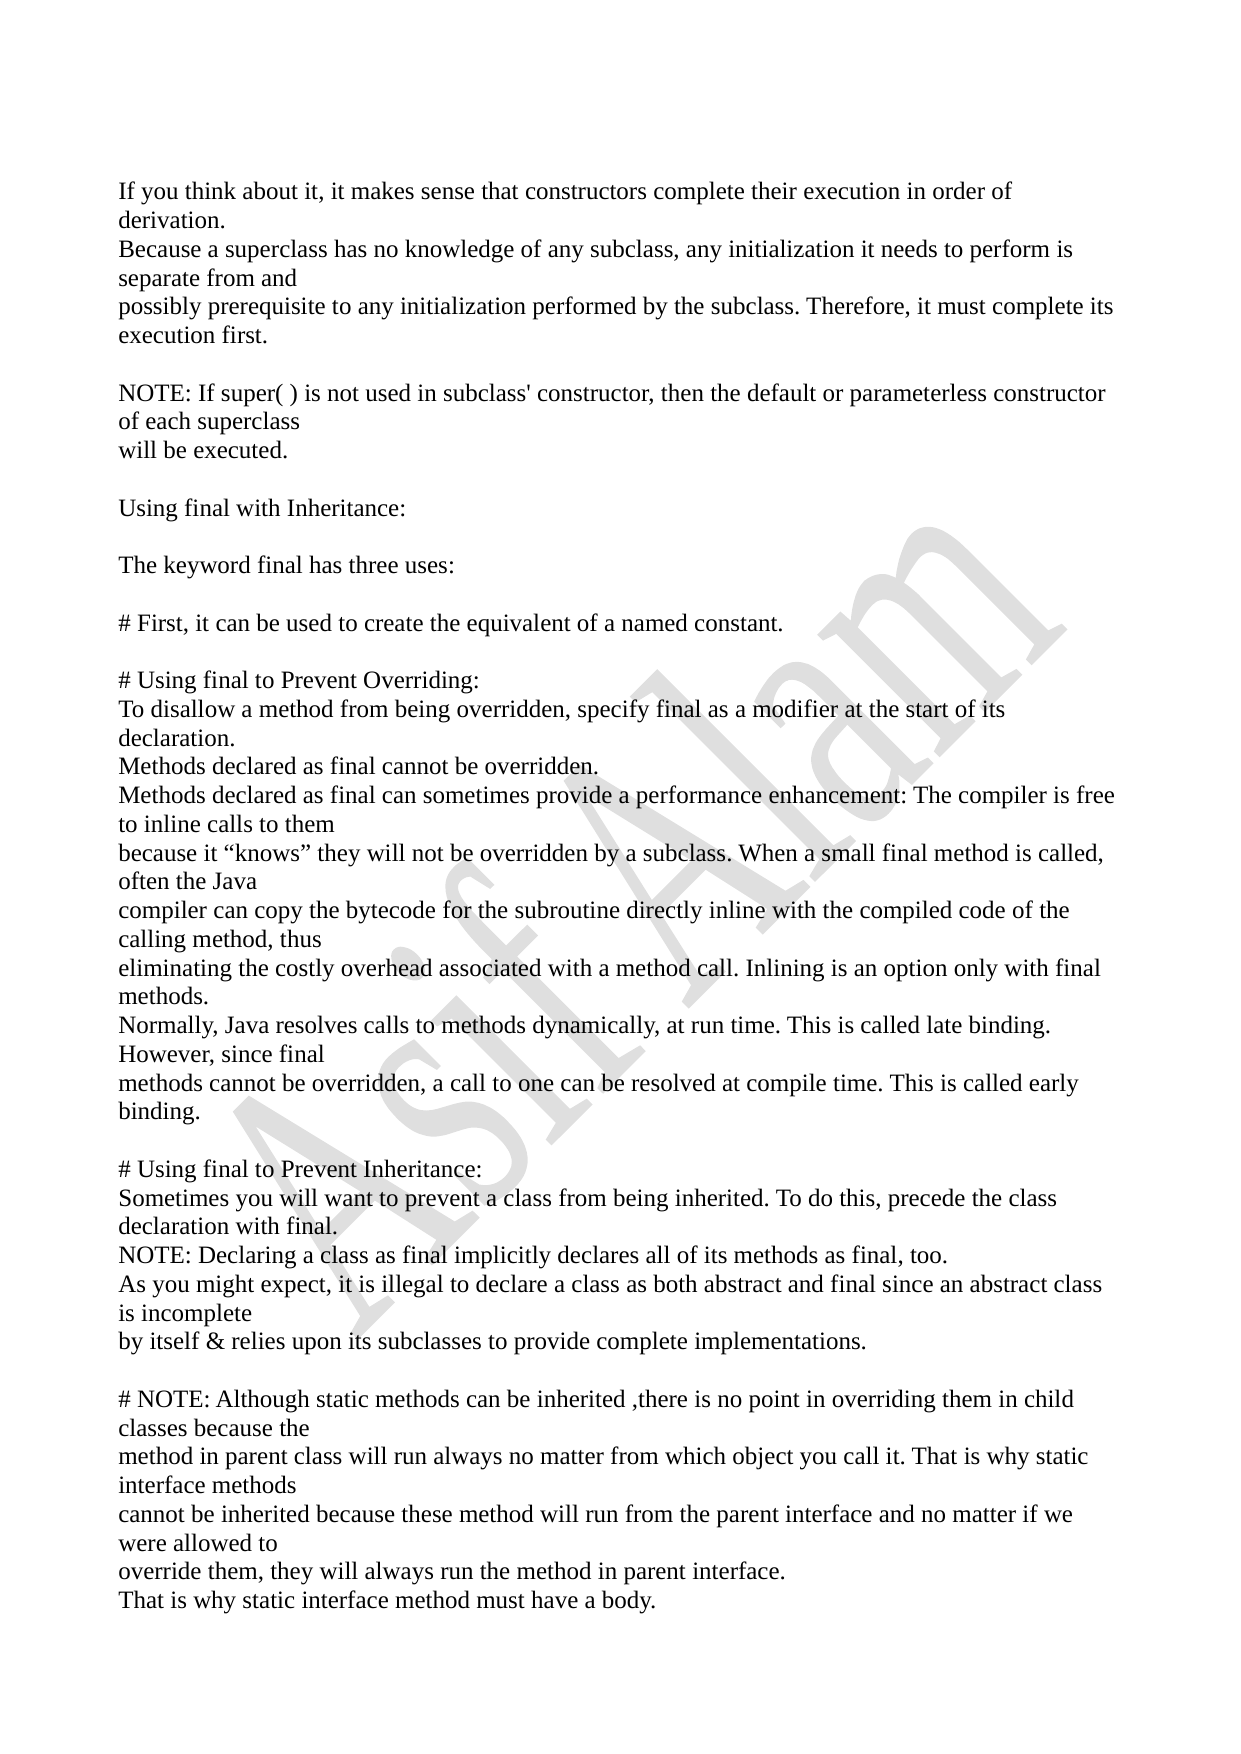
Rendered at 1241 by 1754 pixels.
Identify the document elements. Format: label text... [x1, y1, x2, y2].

text To disallow a method from being overridden, specify final as a modifier at the start of its declaration. [926, 694, 1122, 751]
text will be executed. [118, 435, 1122, 464]
text Methods declared as final can sometimes provide a performance enhancement: The compiler is free to inline calls to them [770, 780, 1122, 838]
text because it “knows” they will not be overridden by a subclass. When a small final method is called, often the Java [614, 838, 689, 895]
text # Using final to Prevent Inheritance: [347, 1154, 511, 1183]
text [859, 608, 931, 636]
text Sometimes you will want to prevent a class from being inherited. To do this, precede the class declaration with final. [292, 1183, 359, 1228]
text Sometimes you will want to prevent a class from being inherited. To do this, precede the class declaration with final. [118, 1183, 312, 1240]
text compiler can copy the bytecode for the subroutine directly inline with the compiled code of the calling method, thus [461, 895, 670, 953]
text Methods declared as final cannot be overridden. [118, 751, 739, 780]
text NOTE: If super( ) is not used in subclass' constructor, then the default or parameterless constructor of each superclass [118, 378, 1122, 435]
text NOTE: Declaring a class as final implicitly declares all of its methods as final, too. [118, 1240, 330, 1269]
text To disallow a method from being overridden, specify final as a modifier at the start of its declaration. [118, 694, 710, 751]
text Normally, Java resolves calls to methods dynamically, at run time. This is called late binding. However, since final [473, 1010, 599, 1068]
text # Using final to Prevent Overriding: [118, 665, 782, 694]
text override them, they will always run the method in parent interface. [118, 1556, 1122, 1585]
text That is why static interface method must have a body. [118, 1585, 1122, 1614]
text Methods declared as final can sometimes provide a performance enhancement: The compiler is free to inline calls to them [118, 780, 598, 838]
text # NOTE: Although static methods can be inherited ,there is no point in overriding them in child classes because the [118, 1384, 1122, 1441]
text [990, 665, 1122, 694]
text # Using final to Prevent Inheritance: [118, 1154, 276, 1183]
text Normally, Java resolves calls to methods dynamically, at run time. This is called late binding. However, since final [118, 1010, 500, 1068]
text [813, 665, 895, 694]
text To disallow a method from being overridden, specify final as a modifier at the start of its declaration. [684, 694, 837, 751]
text eliminating the costly overhead associated with a method call. Inlining is an option only with final methods. [518, 953, 1122, 1010]
text methods cannot be overridden, a call to one can be resolved at compile time. This is called early binding. [531, 1068, 1122, 1125]
text [829, 751, 890, 780]
text If you think about it, it makes sense that constructors complete their execution in order of derivation. [118, 176, 1122, 234]
text [741, 751, 816, 780]
text Normally, Java resolves calls to methods dynamically, at run time. This is called late binding. However, since final [572, 1010, 1122, 1068]
text [907, 553, 967, 579]
text [903, 751, 1122, 780]
text As you might expect, it is illegal to declare a class as both abstract and final since an abstract class is incomplete [347, 1269, 1122, 1326]
text [933, 608, 1024, 636]
text methods cannot be overridden, a call to one can be resolved at compile time. This is called early binding. [395, 1068, 555, 1125]
text eliminating the costly overhead associated with a method call. Inlining is an option only with final methods. [118, 953, 541, 1010]
text compiler can copy the bytecode for the subroutine directly inline with the compiled code of the calling method, thus [662, 895, 1122, 953]
text # First, it can be used to create the equivalent of a named constant. [118, 608, 852, 636]
text # Using final to Prevent Inheritance: [274, 1154, 345, 1183]
text because it “knows” they will not be overridden by a subclass. When a small final method is called, often the Java [118, 838, 634, 895]
text # Using final to Prevent Inheritance: [520, 1154, 1122, 1183]
text Because a superclass has no knowledge of any subclass, any initialization it needs to perform is separate from and [118, 234, 1122, 291]
text by itself & relies upon its subclasses to provide complete implementations. [118, 1326, 1122, 1355]
text cannot be inherited because these method will run from the parent interface and no matter if we were allowed to [118, 1499, 1122, 1556]
text method in parent class will run always no matter from which object you call it. That is why static interface methods [118, 1441, 1122, 1499]
text [969, 550, 1122, 579]
text The keyword final has three uses: [118, 550, 901, 579]
text because it “knows” they will not be overridden by a subclass. When a small final method is called, often the Java [701, 838, 1122, 895]
text [897, 665, 987, 694]
text Sometimes you will want to prevent a class from being inherited. To do this, precede the class declaration with final. [394, 1183, 1122, 1240]
text Methods declared as final can sometimes provide a performance enhancement: The compiler is free to inline calls to them [607, 780, 797, 838]
text compiler can copy the bytecode for the subroutine directly inline with the compiled code of the calling method, thus [118, 895, 484, 953]
text As you might expect, it is illegal to declare a class as both abstract and final since an abstract class is incomplete [118, 1269, 359, 1326]
text Using final with Inheritance: [118, 493, 1122, 521]
text possibly prerequisite to any initialization performed by the subclass. Therefore, it must complete its execution first. [118, 291, 1122, 349]
text Sometimes you will want to prevent a class from being inherited. To do this, precede the class declaration with final. [337, 1202, 435, 1240]
text methods cannot be overridden, a call to one can be resolved at compile time. This is called early binding. [118, 1068, 403, 1125]
text To disallow a method from being overridden, specify final as a modifier at the start of its declaration. [846, 694, 940, 751]
text NOTE: Declaring a class as final implicitly declares all of its methods as final, too. [331, 1240, 1122, 1269]
text [1027, 608, 1122, 636]
